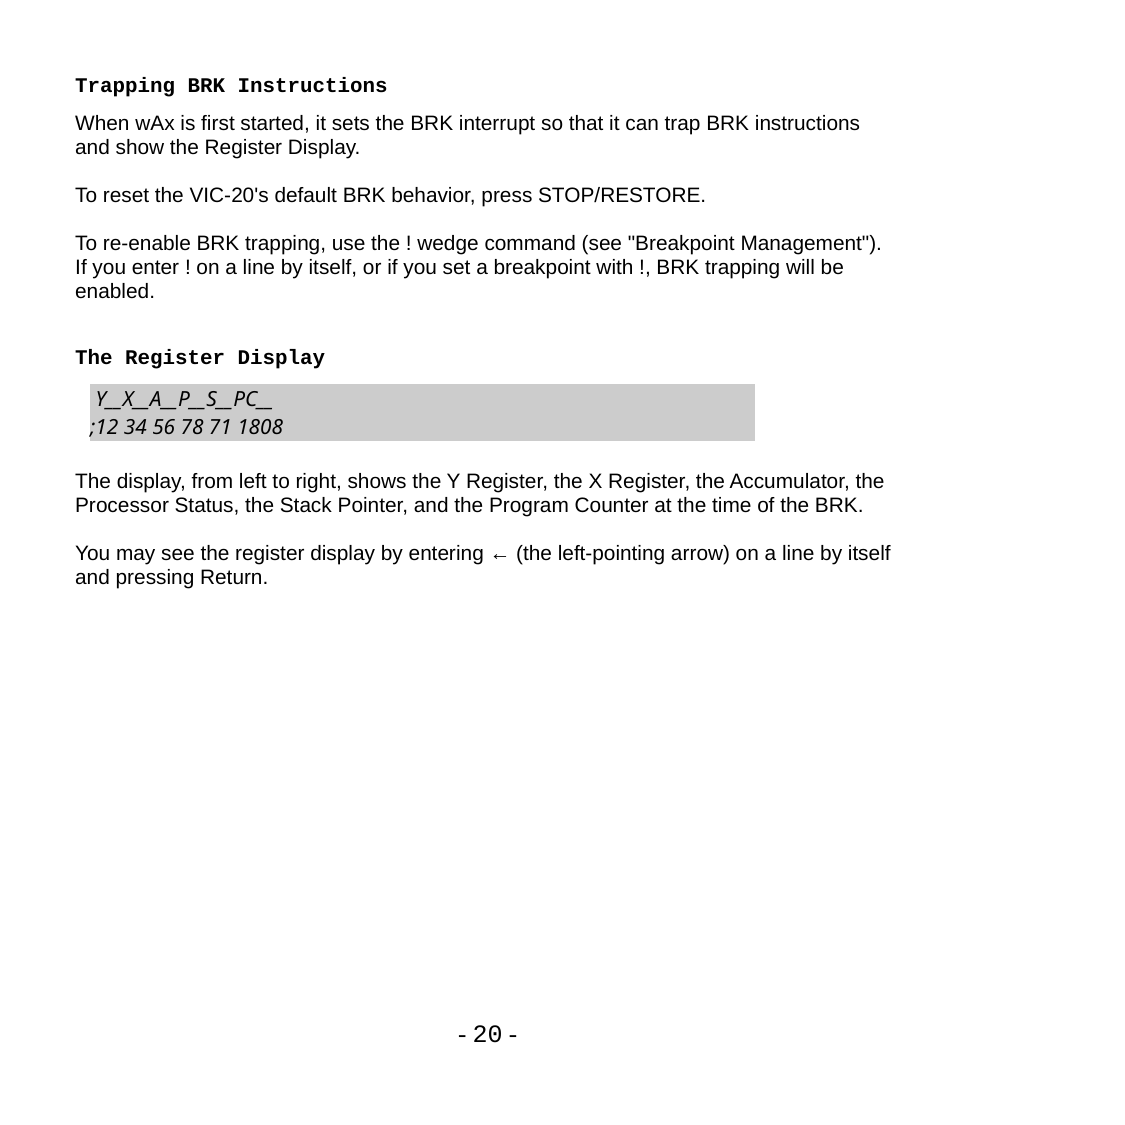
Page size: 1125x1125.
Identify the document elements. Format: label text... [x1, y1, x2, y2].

text To re-enable BRK trapping, use the ! wedge command (see "Breakpoint Management"). If you enter ! on a line by itself, or if you set a breakpoint with !, BRK trapping will be enabled. [75, 231, 900, 303]
text You may see the register display by entering ← (the left-pointing arrow) on a line by itself and pressing Return. [75, 541, 900, 589]
text To reset the VIC-20's default BRK behavior, press STOP/RESTORE. [75, 183, 900, 207]
text ;12 34 56 78 71 1808 [755, 412, 900, 441]
text When wAx is first started, it sets the BRK interrupt so that it can trap BRK instructions and show the Register Display. [75, 111, 900, 159]
subtitle The Register Display [75, 348, 900, 371]
text Y__X__A__P__S__PC__ [755, 384, 900, 412]
subtitle Trapping BRK Instructions [75, 75, 900, 99]
text The display, from left to right, shows the Y Register, the X Register, the Accumulator, the Processor Status, the Stack Pointer, and the Program Counter at the time of the BRK. [75, 469, 900, 517]
